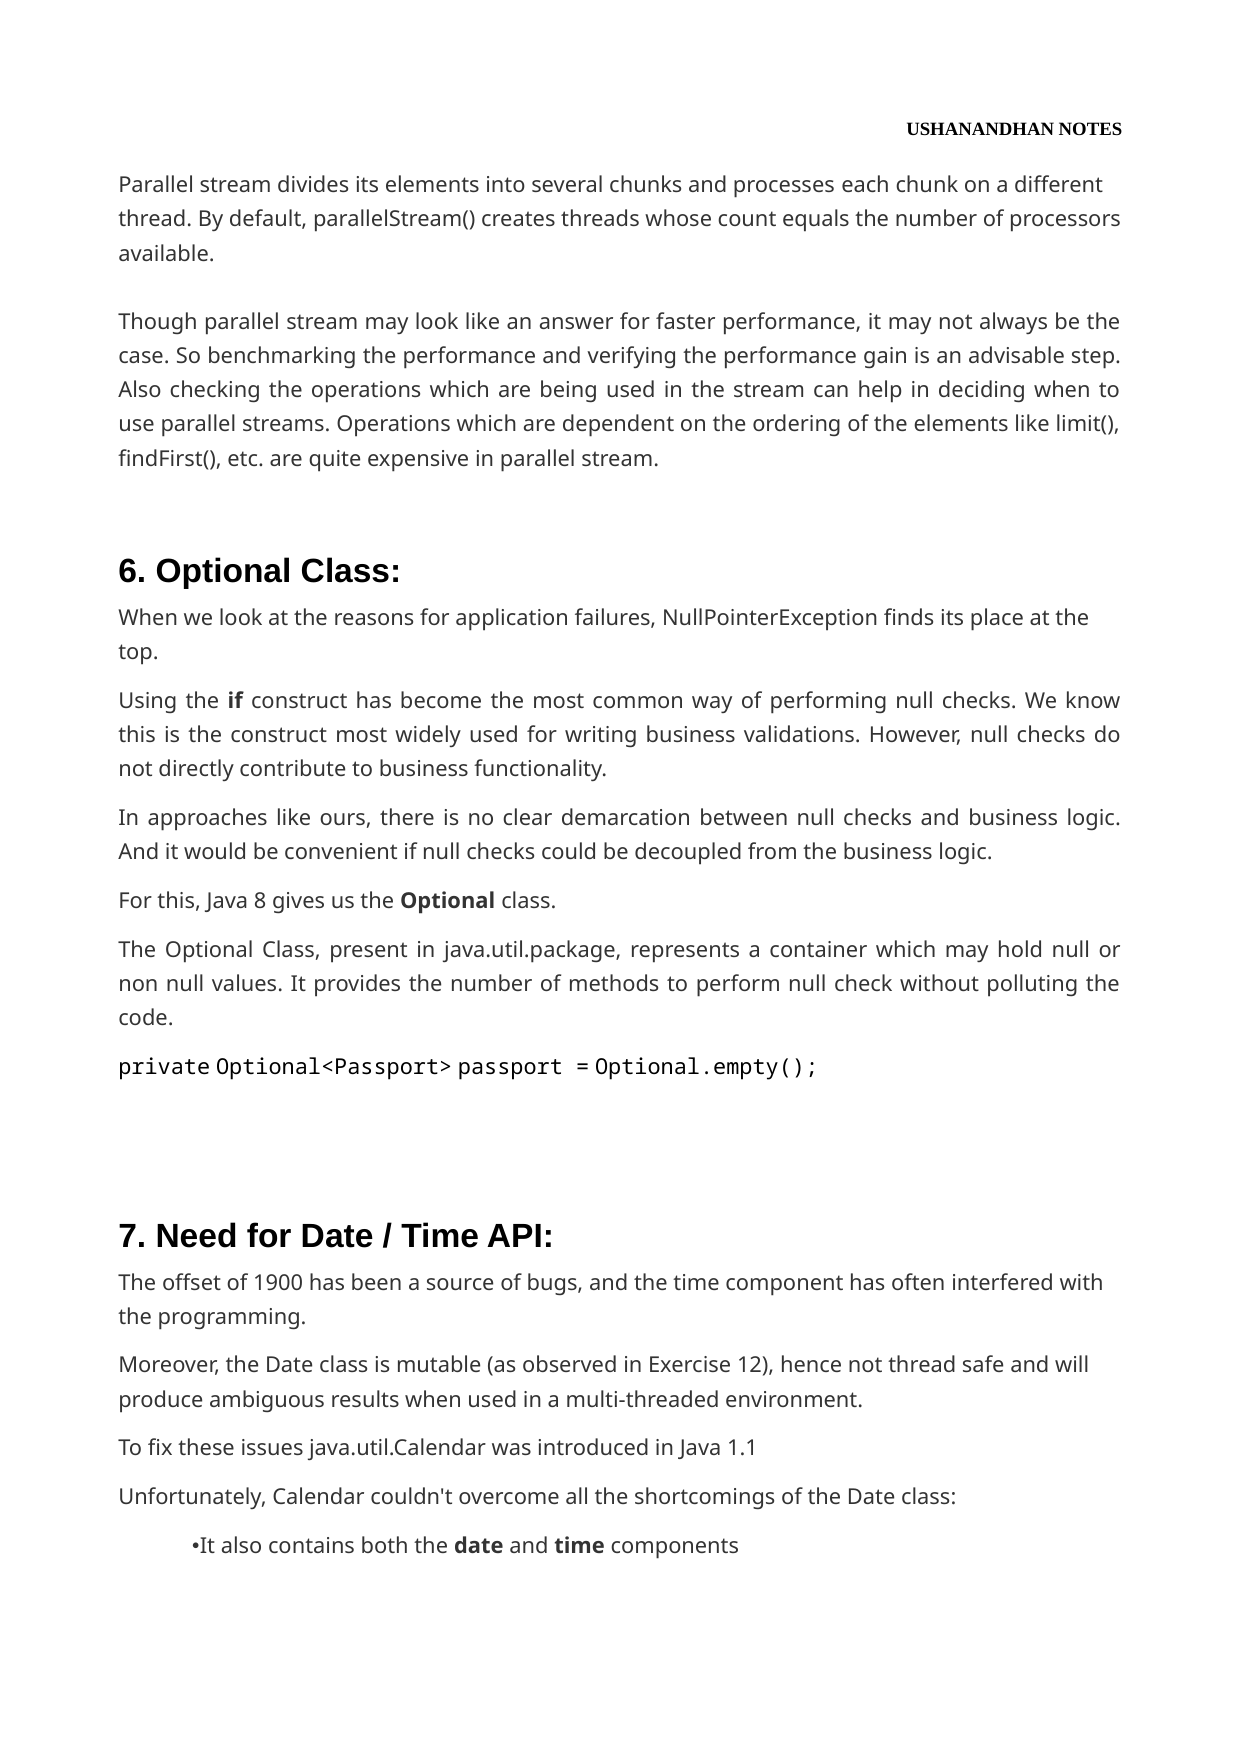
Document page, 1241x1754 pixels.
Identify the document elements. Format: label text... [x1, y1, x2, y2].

text Parallel stream divides its elements into several chunks and processes each chunk on a different thread. By default, parallelStream() creates threads whose count equals the number of processors available. [118, 169, 1122, 267]
text To fix these issues java.util.Calendar was introduced in Java 1.1 [118, 1432, 1122, 1462]
subtitle 6. Optional Class: [118, 512, 1122, 589]
list It also contains both the date and time components [118, 1530, 1122, 1560]
text The offset of 1900 has been a source of bugs, and the time component has often interfered with the programming. [118, 1267, 1122, 1331]
subtitle 7. Need for Date / Time API: [118, 1215, 1122, 1254]
text Though parallel stream may look like an answer for faster performance, it may not always be the case. So benchmarking the performance and verifying the performance gain is an advisable step. Also checking the operations which are being used in the stream can help in deciding when to use parallel streams. Operations which are dependent on the ordering of the elements like limit(), findFirst(), etc. are quite expensive in parallel stream. [118, 306, 1122, 472]
text Using the if construct has become the most common way of performing null checks. We know this is the construct most widely used for writing business validations. However, null checks do not directly contribute to business functionality. [118, 685, 1122, 783]
text Unfortunately, Calendar couldn't overcome all the shortcomings of the Date class: [118, 1481, 1122, 1511]
text The Optional Class, present in java.util.package, represents a container which may hold null or non null values. It provides the number of methods to perform null check without polluting the code. [118, 933, 1122, 1032]
text When we look at the reasons for application failures, NullPointerException finds its place at the top. [118, 602, 1122, 666]
text private Optional<Passport> passport = Optional.empty(); [118, 1051, 1122, 1080]
text For this, Java 8 gives us the Optional class. [118, 885, 1122, 914]
text In approaches like ours, there is no clear demarcation between null checks and business logic. And it would be convenient if null checks could be decoupled from the business logic. [118, 802, 1122, 866]
text Moreover, the Date class is mutable (as observed in Exercise 12), hence not thread safe and will produce ambiguous results when used in a multi-threaded environment. [118, 1349, 1122, 1413]
